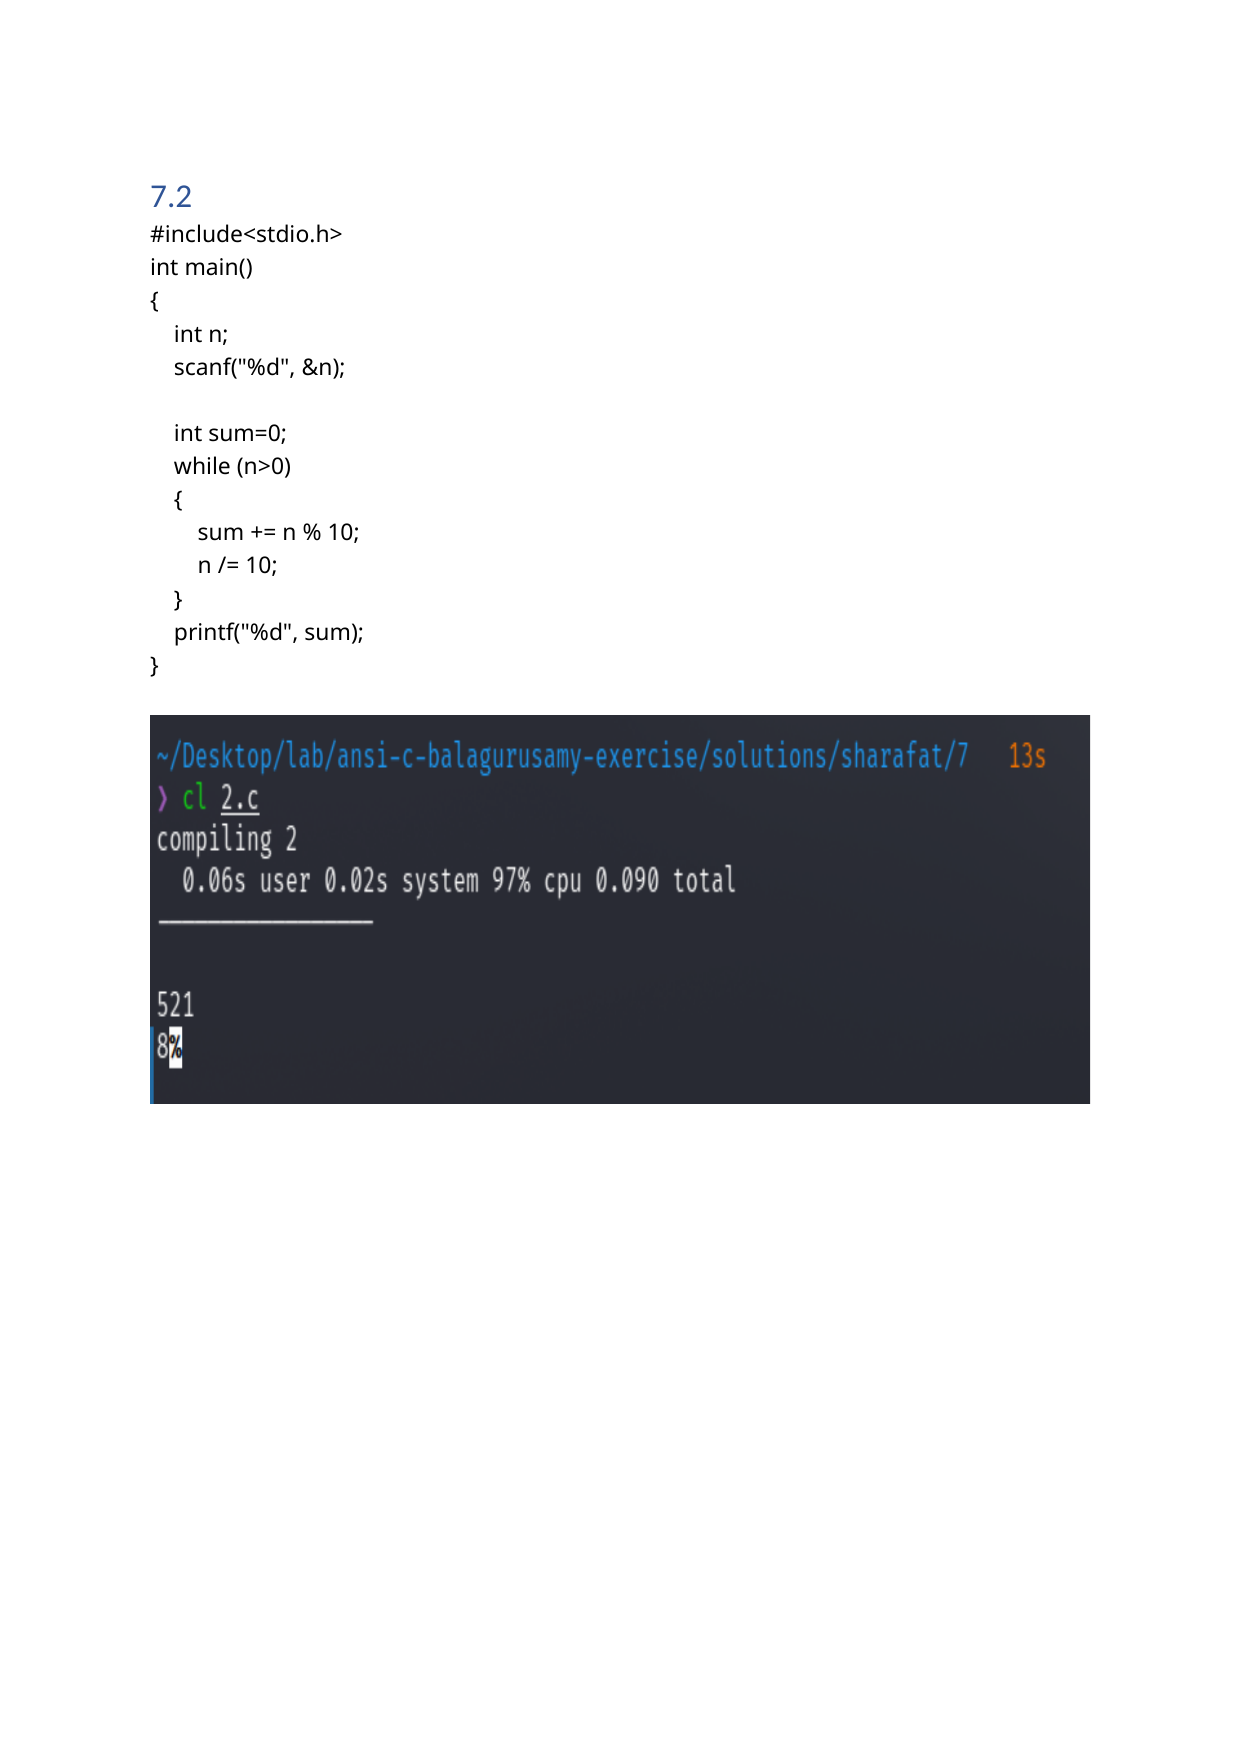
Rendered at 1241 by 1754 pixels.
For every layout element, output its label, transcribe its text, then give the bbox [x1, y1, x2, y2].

text #include<stdio.h> int main() { int n; scanf("%d", &n); int sum=0; while (n>0) { sum += n % 10; n /= 10; } printf("%d", sum); } [150, 218, 1090, 713]
picture [150, 715, 1091, 1104]
subtitle 7.2 [150, 175, 1090, 216]
